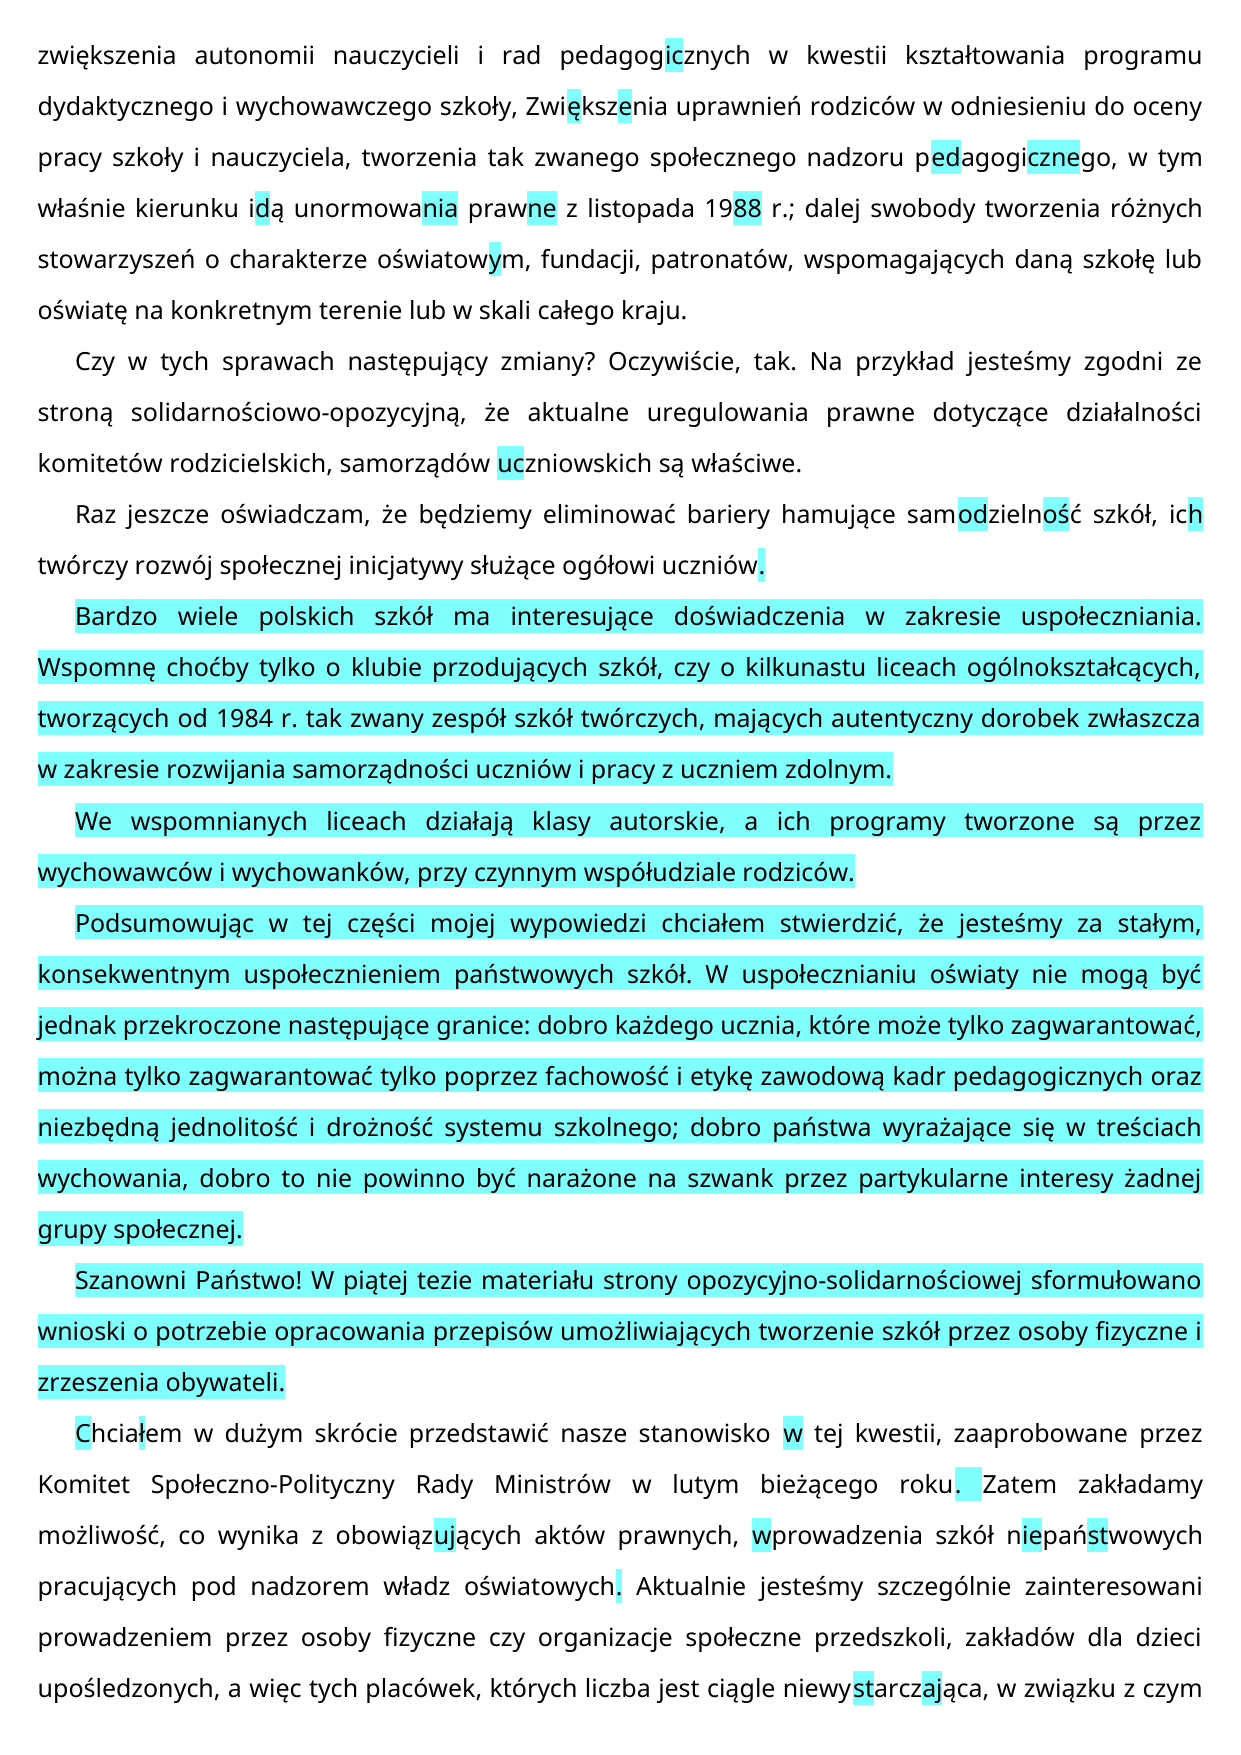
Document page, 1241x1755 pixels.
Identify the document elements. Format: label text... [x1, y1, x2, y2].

text Czy w tych sprawach następujący zmiany? Oczywiście, tak. Na przykład jesteśmy zgodni ze stroną solidarnościowo-opozycyjną, że aktualne uregulowania prawne dotyczące działalności komitetów rodzicielskich, samorządów uczniowskich są właściwe. [37, 344, 1203, 480]
text zwiększenia autonomii nauczycieli i rad pedagogicznych w kwestii kształtowania programu dydaktycznego i wychowawczego szkoły, Zwiększenia uprawnień rodziców w odniesieniu do oceny pracy szkoły i nauczyciela, tworzenia tak zwanego społecznego nadzoru pedagogicznego, w tym właśnie kierunku idą unormowania prawne z listopada 1988 r.; dalej swobody tworzenia różnych stowarzyszeń o charakterze oświatowym, fundacji, patronatów, wspomagających daną szkołę lub oświatę na konkretnym terenie lub w skali całego kraju. [37, 37, 1203, 327]
text We wspomnianych liceach działają klasy autorskie, a ich programy tworzone są przez wychowawców i wychowanków, przy czynnym współudziale rodziców. [37, 803, 1203, 888]
text Podsumowując w tej części mojej wypowiedzi chciałem stwierdzić, że jesteśmy za stałym, konsekwentnym uspołecznieniem państwowych szkół. W uspołecznianiu oświaty nie mogą być jednak przekroczone następujące granice: dobro każdego ucznia, które może tylko zagwarantować, można tylko zagwarantować tylko poprzez fachowość i etykę zawodową kadr pedagogicznych oraz niezbędną jednolitość i drożność systemu szkolnego; dobro państwa wyrażające się w treściach wychowania, dobro to nie powinno być narażone na szwank przez partykularne interesy żadnej grupy społecznej. [37, 905, 1203, 1246]
text Raz jeszcze oświadczam, że będziemy eliminować bariery hamujące samodzielność szkół, ich twórczy rozwój społecznej inicjatywy służące ogółowi uczniów. [37, 497, 1203, 582]
text Szanowni Państwo! W piątej tezie materiału strony opozycyjno-solidarnościowej sformułowano wnioski o potrzebie opracowania przepisów umożliwiających tworzenie szkół przez osoby fizyczne i zrzeszenia obywateli. [37, 1262, 1203, 1399]
text Chciałem w dużym skrócie przedstawić nasze stanowisko w tej kwestii, zaaprobowane przez Komitet Społeczno-Polityczny Rady Ministrów w lutym bieżącego roku. Zatem zakładamy możliwość, co wynika z obowiązujących aktów prawnych, wprowadzenia szkół niepaństwowych pracujących pod nadzorem władz oświatowych. Aktualnie jesteśmy szczególnie zainteresowani prowadzeniem przez osoby fizyczne czy organizacje społeczne przedszkoli, zakładów dla dzieci upośledzonych, a więc tych placówek, których liczba jest ciągle niewystarczająca, w związku z czym [37, 1416, 1203, 1705]
text Bardzo wiele polskich szkół ma interesujące doświadczenia w zakresie uspołeczniania. Wspomnę choćby tylko o klubie przodujących szkół, czy o kilkunastu liceach ogólnokształcących, tworzących od 1984 r. tak zwany zespół szkół twórczych, mających autentyczny dorobek zwłaszcza w zakresie rozwijania samorządności uczniów i pracy z uczniem zdolnym. [37, 599, 1203, 786]
